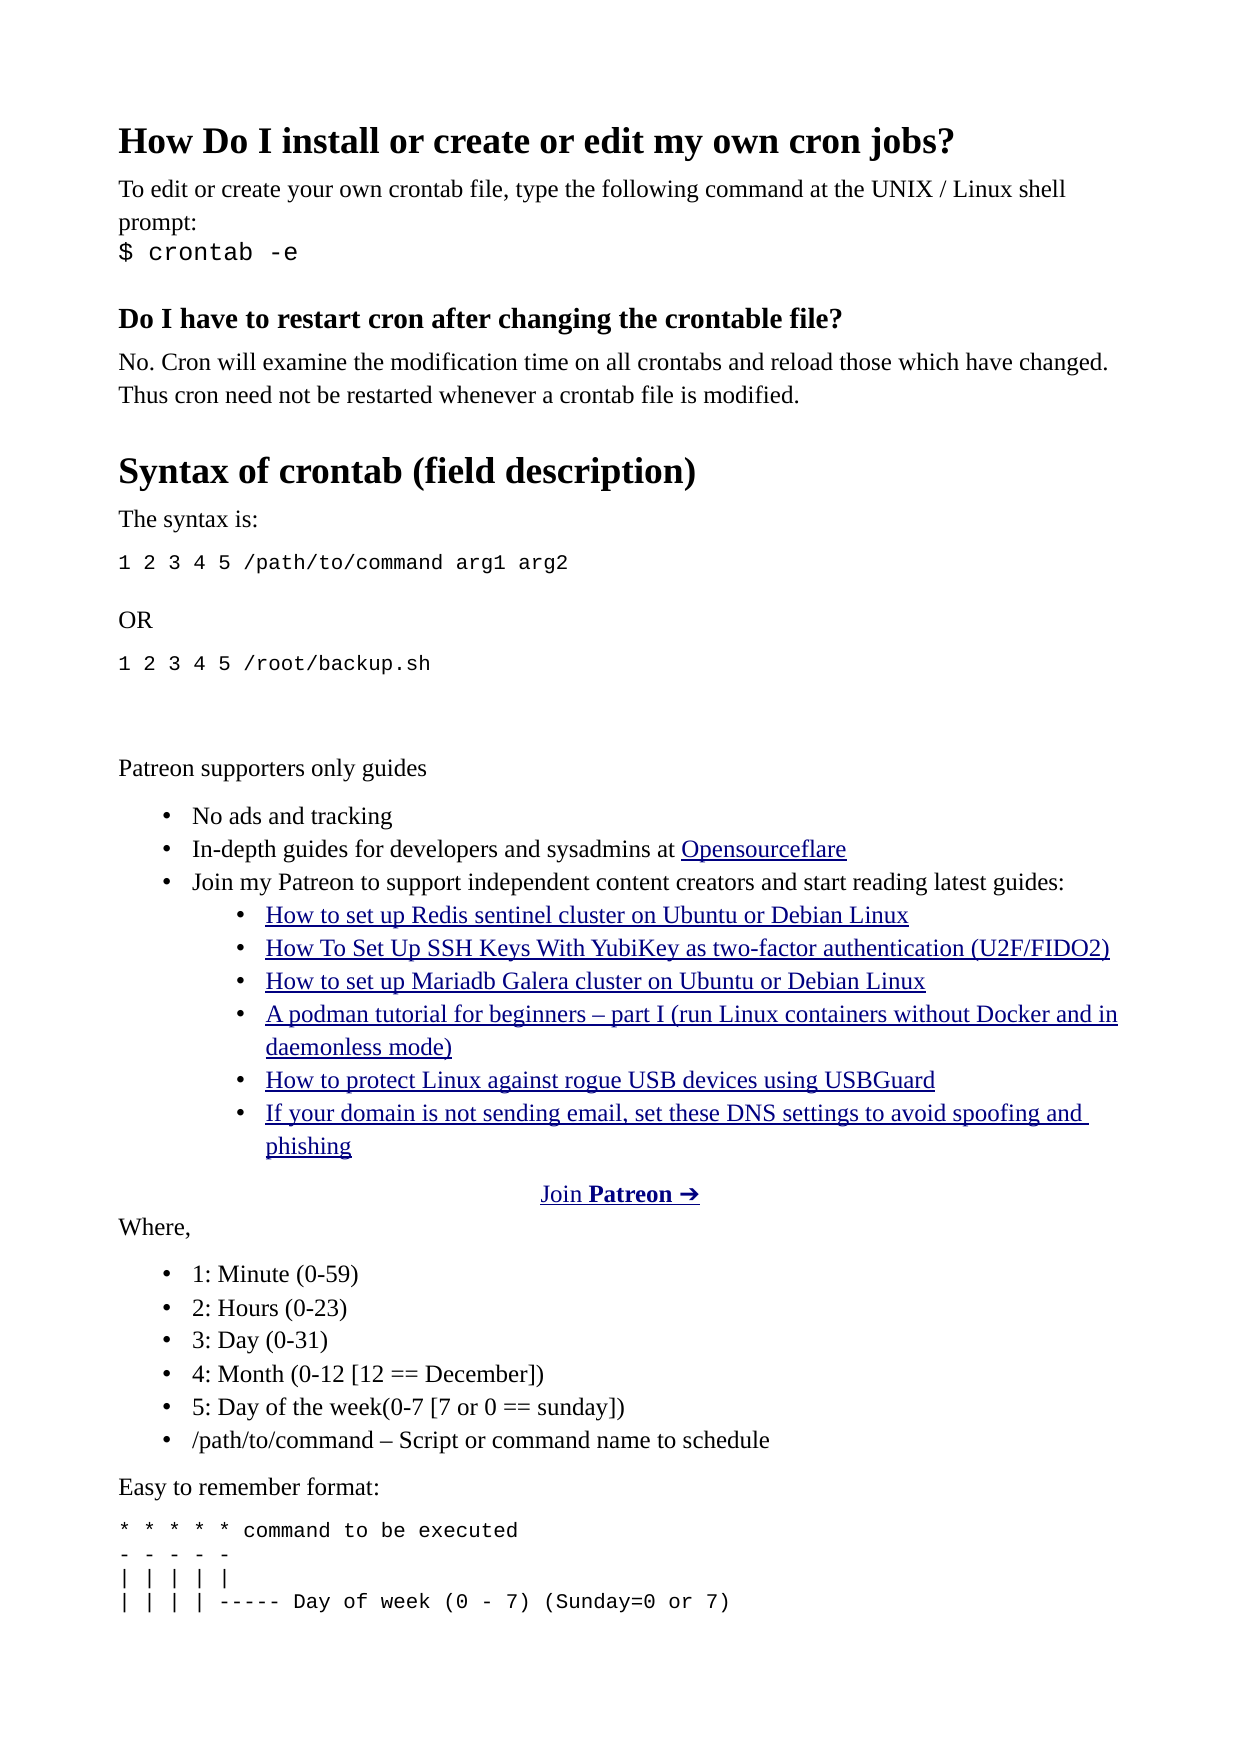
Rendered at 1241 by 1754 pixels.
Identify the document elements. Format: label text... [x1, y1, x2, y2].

subtitle How Do I install or create or edit my own cron jobs? [118, 118, 1122, 161]
list No ads and tracking [162, 801, 1122, 830]
text 1 2 3 4 5 /root/backup.sh [118, 653, 1122, 676]
subtitle Do I have to restart cron after changing the crontable file? [118, 301, 1122, 335]
list 2: Hours (0-23) [162, 1293, 1122, 1321]
text The syntax is: [118, 504, 1122, 533]
list In-depth guides for developers and sysadmins at Opensourceflare✨ [162, 834, 1122, 863]
list /path/to/command – Script or command name to schedule [162, 1425, 1122, 1453]
text 1 2 3 4 5 /path/to/command arg1 arg2 [118, 552, 1122, 576]
list 3: Day (0-31) [162, 1326, 1122, 1354]
list Join my Patreon to support independent content creators and start reading latest guides: [162, 867, 1122, 896]
list How To Set Up SSH Keys With YubiKey as two-factor authentication (U2F/FIDO2) [236, 933, 1122, 962]
list How to protect Linux against rogue USB devices using USBGuard [236, 1065, 1122, 1094]
list A podman tutorial for beginners – part I (run Linux containers without Docker and in daemonless mode) [236, 999, 1122, 1061]
text | | | | | [118, 1567, 1122, 1591]
subtitle Syntax of crontab (field description) [118, 449, 1122, 492]
list 1: Minute (0-59) [162, 1259, 1122, 1288]
text Patreon supporters only guides 🤓 [118, 753, 1122, 782]
list How to set up Mariadb Galera cluster on Ubuntu or Debian Linux [236, 966, 1122, 995]
text - - - - - [118, 1543, 1122, 1567]
text OR [118, 605, 1122, 634]
text No. Cron will examine the modification time on all crontabs and reload those which have changed. Thus cron need not be restarted whenever a crontab file is modified. [118, 347, 1122, 409]
list 5: Day of the week(0-7 [7 or 0 == sunday]) [162, 1392, 1122, 1420]
list If your domain is not sending email, set these DNS settings to avoid spoofing and phishing [236, 1098, 1122, 1160]
text Where, [118, 1212, 1122, 1241]
text Easy to remember format: [118, 1472, 1122, 1501]
list 4: Month (0-12 [12 == December]) [162, 1359, 1122, 1387]
text Join Patreon ➔ [118, 1179, 1122, 1208]
list How to set up Redis sentinel cluster on Ubuntu or Debian Linux [236, 900, 1122, 929]
text To edit or create your own crontab file, type the following command at the UNIX / Linux shell prompt: $ crontab -e [118, 174, 1122, 268]
text | | | | ----- Day of week (0 - 7) (Sunday=0 or 7) [118, 1591, 1122, 1614]
text * * * * * command to be executed [118, 1520, 1122, 1543]
